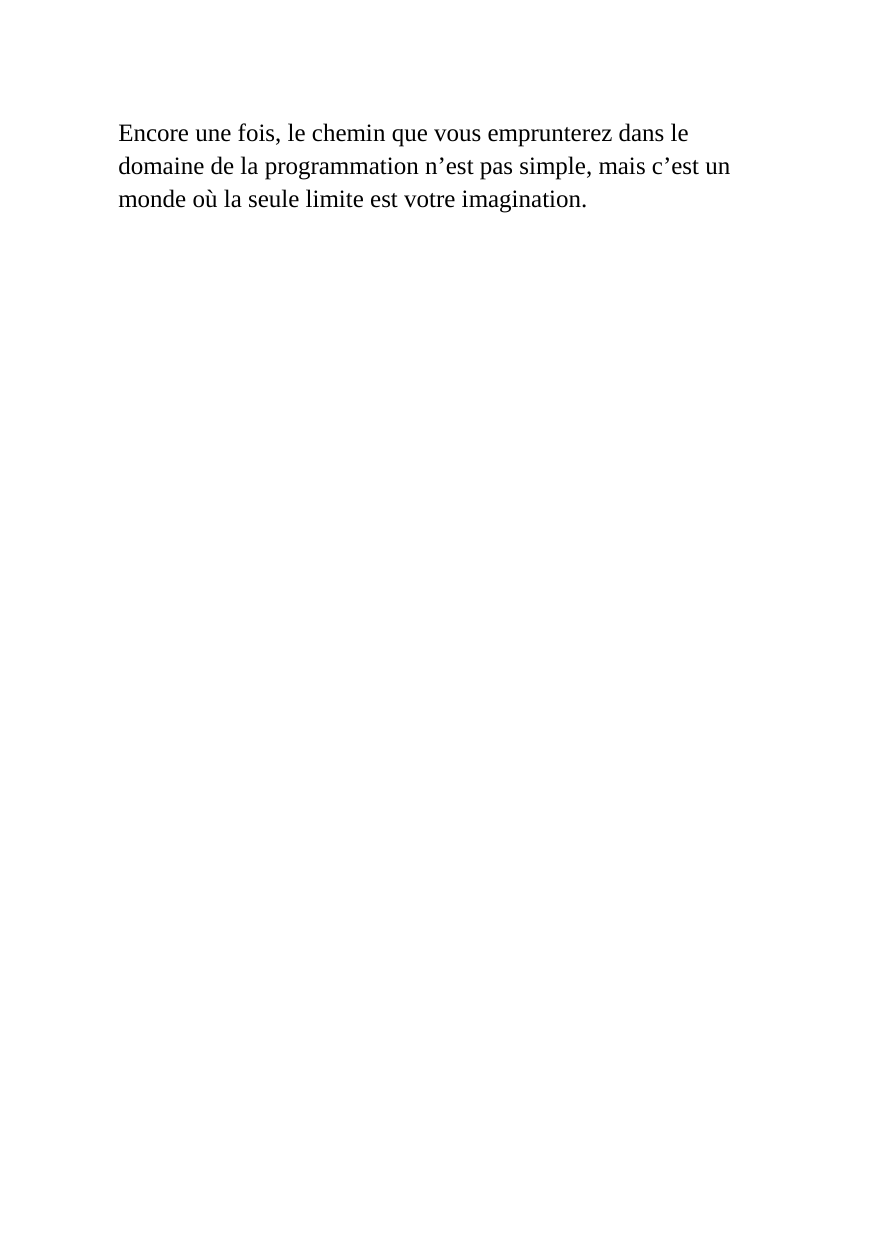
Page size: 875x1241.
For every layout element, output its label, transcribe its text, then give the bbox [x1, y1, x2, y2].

text Encore une fois, le chemin que vous emprunterez dans le domaine de la programmation n’est pas simple, mais c’est un monde où la seule limite est votre imagination. [118, 118, 756, 213]
